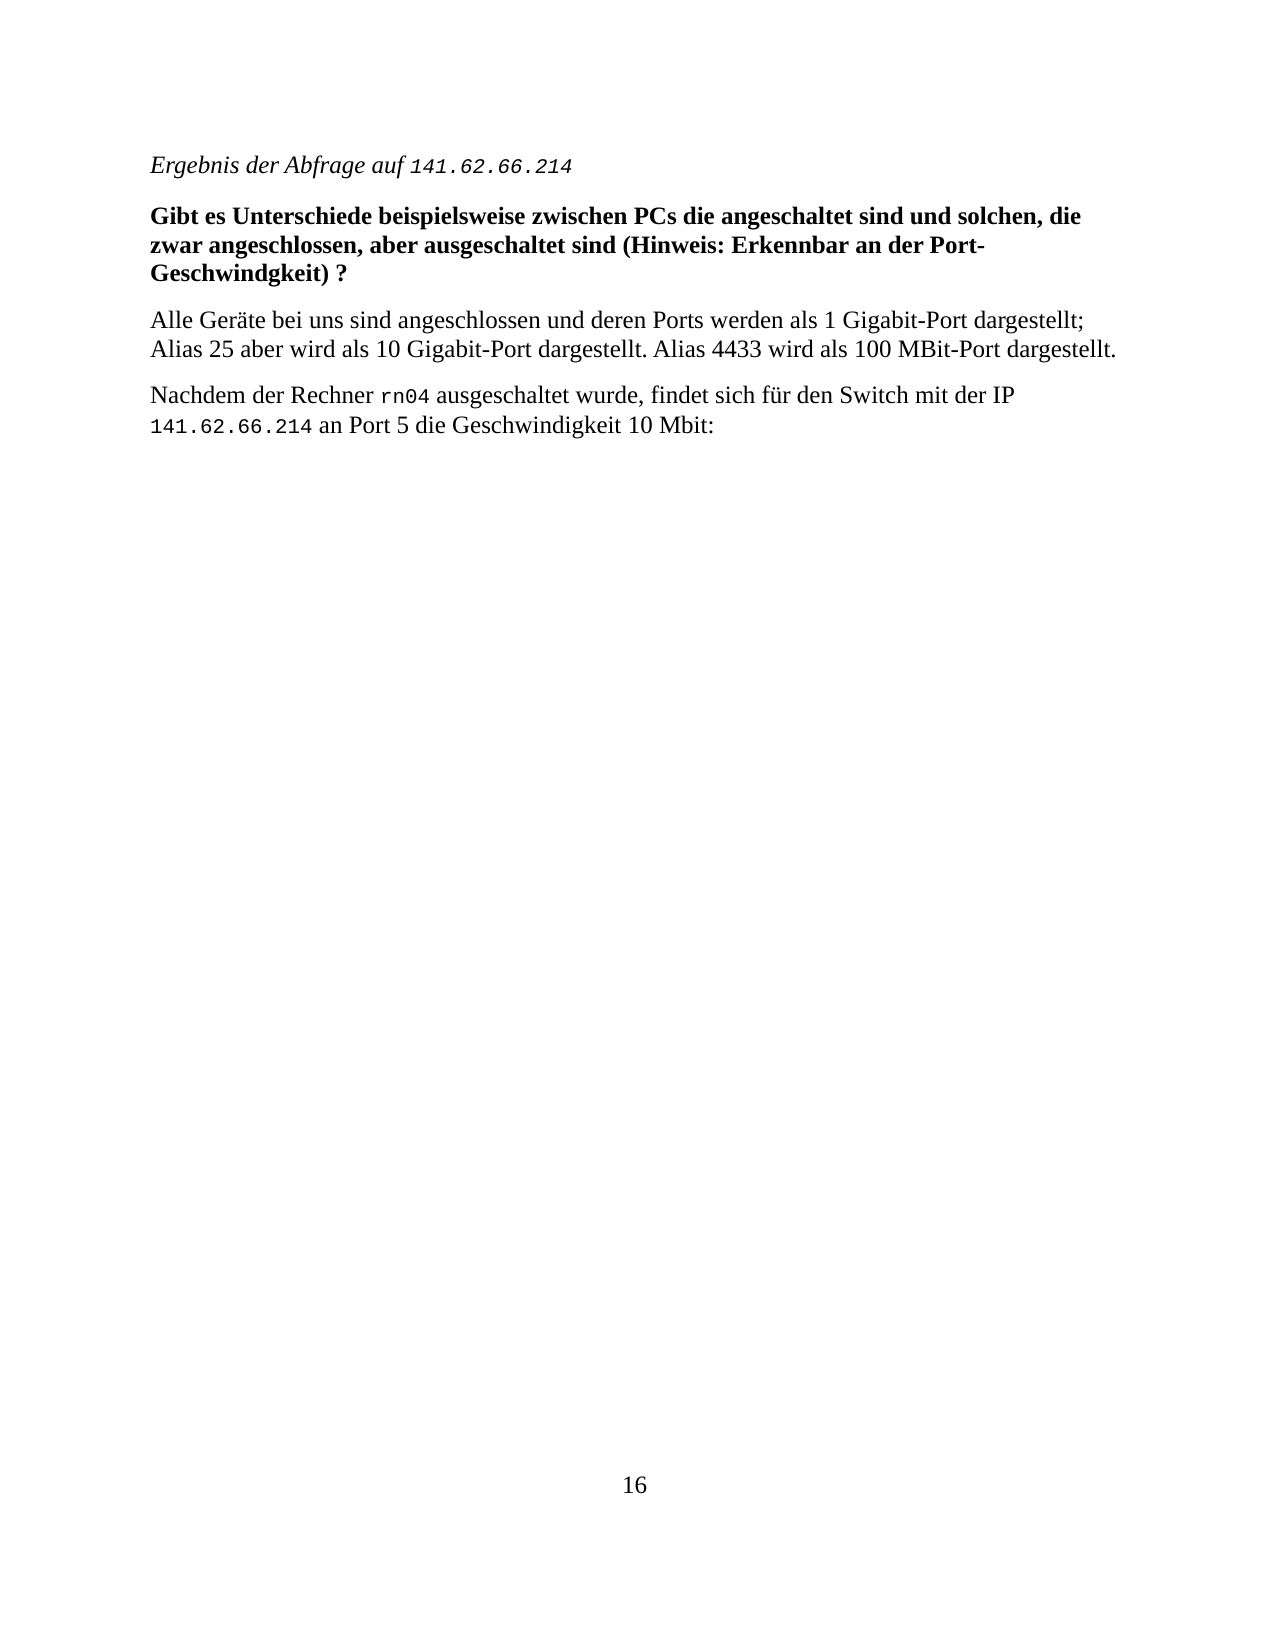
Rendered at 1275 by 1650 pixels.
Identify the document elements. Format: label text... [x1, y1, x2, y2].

text Ergebnis der Abfrage auf 141.62.66.214 [150, 150, 1125, 179]
text Alle Geräte bei uns sind angeschlossen und deren Ports werden als 1 Gigabit-Port dargestellt; Alias 25 aber wird als 10 Gigabit-Port dargestellt. Alias 4433 wird als 100 MBit-Port dargestellt. [150, 305, 1125, 363]
text Gibt es Unterschiede beispielsweise zwischen PCs die angeschaltet sind und solchen, die zwar angeschlossen, aber ausgeschaltet sind (Hinweis: Erkennbar an der Port-Geschwindgkeit) ? [150, 201, 1125, 287]
text Nachdem der Rechner rn04 ausgeschaltet wurde, findet sich für den Switch mit der IP 141.62.66.214 an Port 5 die Geschwindigkeit 10 Mbit: [150, 381, 1125, 440]
